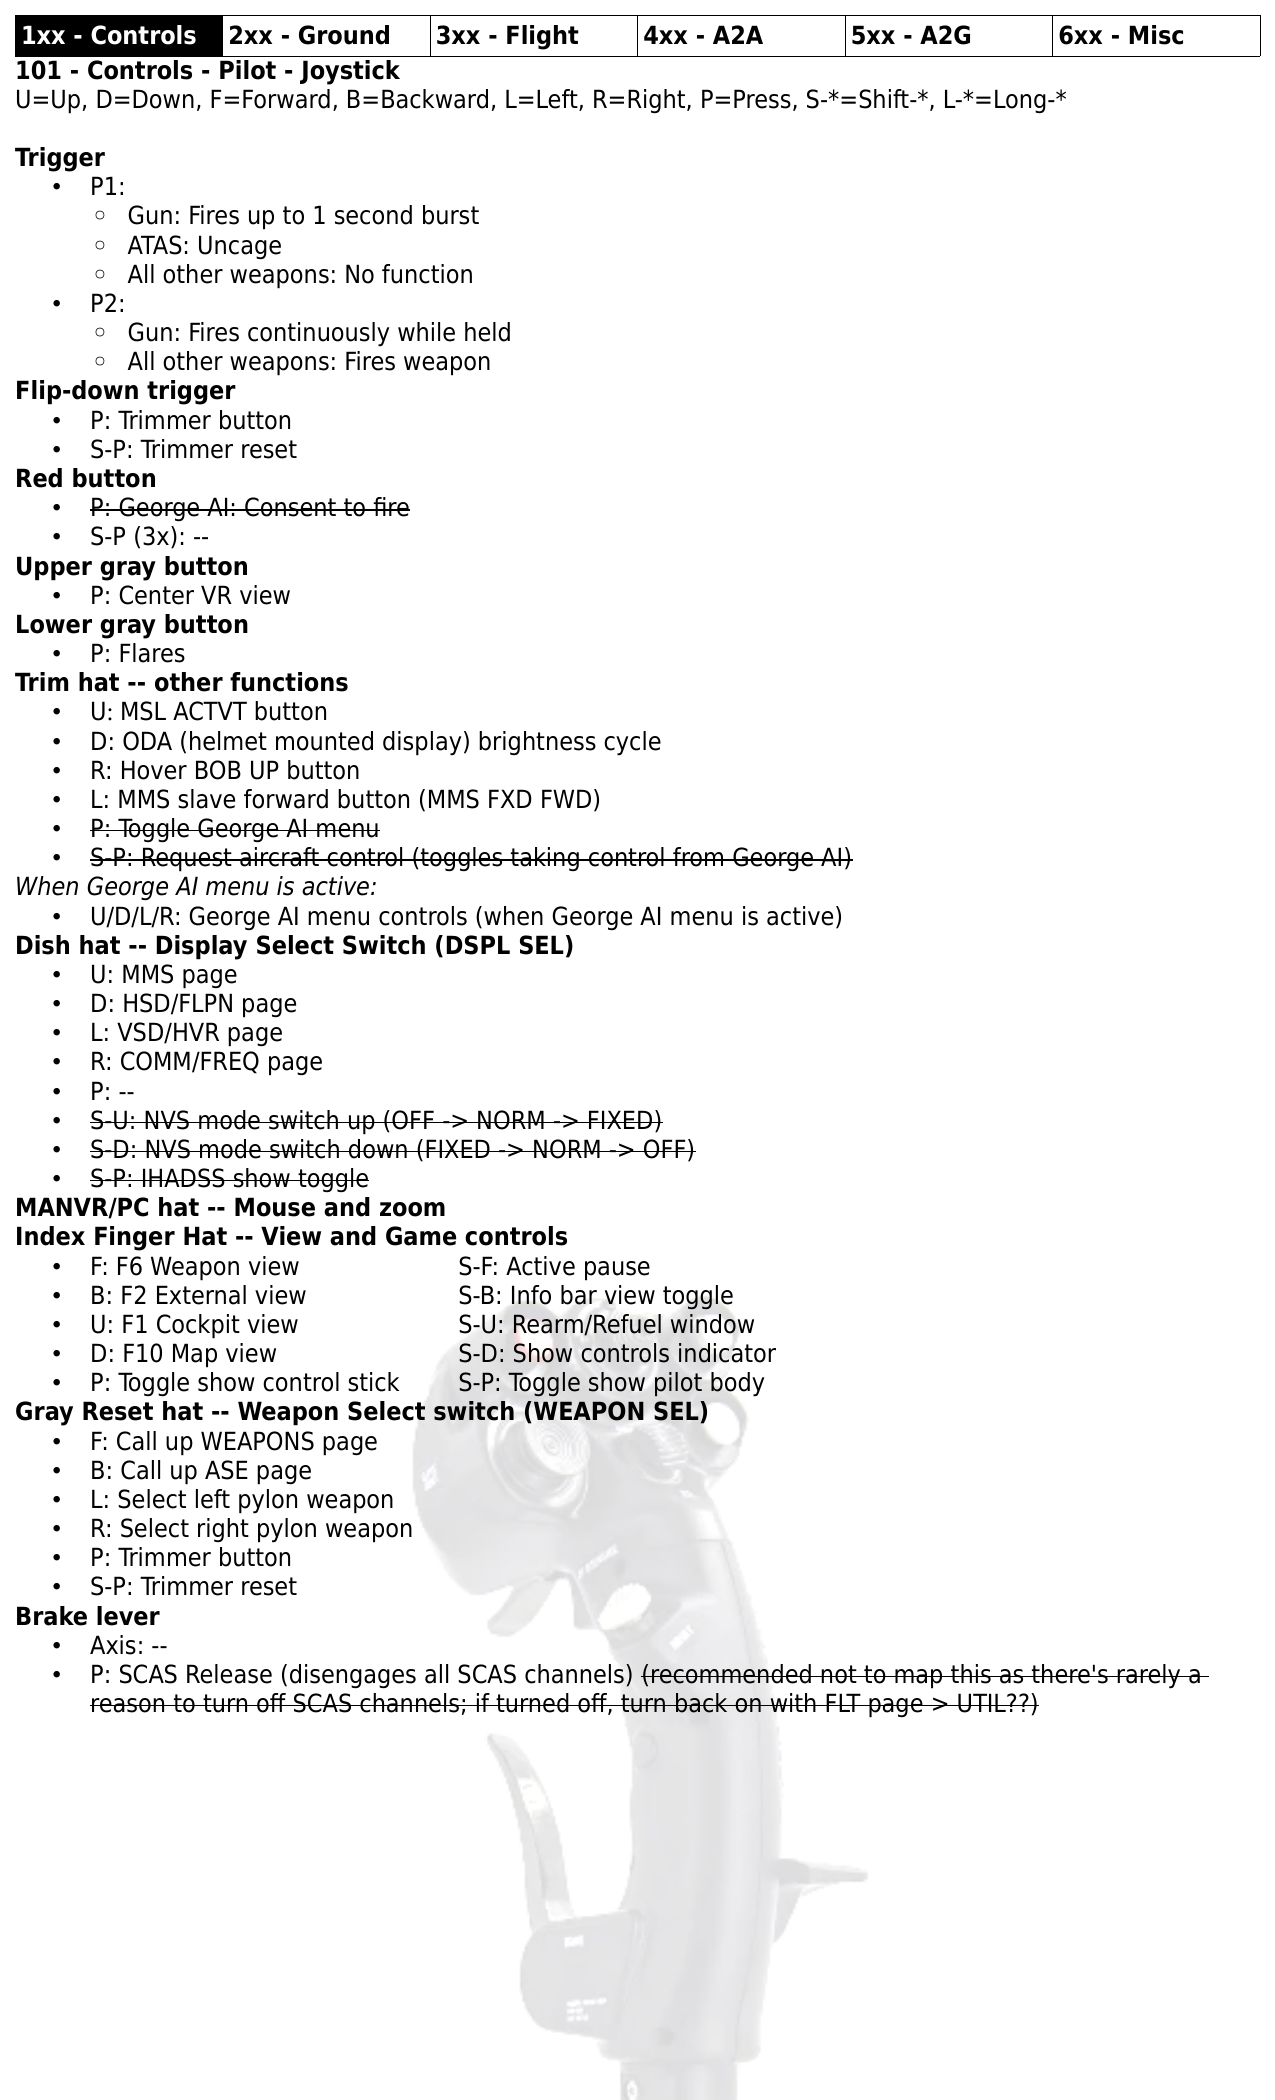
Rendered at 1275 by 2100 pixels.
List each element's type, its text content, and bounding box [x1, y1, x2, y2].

text 101 - Controls - Pilot - Joystick [15, 57, 1260, 85]
list P: Center VR view [52, 581, 1260, 610]
list D: F10 Map view S-D: Show controls indicator [887, 1339, 1260, 1368]
list L: Select left pylon weapon [52, 1485, 388, 1514]
list P2: [52, 289, 1260, 318]
text MANVR/PC hat -- Mouse and zoom [15, 1193, 1260, 1223]
list ATAS: Uncage [90, 231, 1260, 260]
list [887, 1427, 1260, 1456]
list D: ODA (helmet mounted display) brightness cycle [52, 727, 1260, 756]
list B: F2 External view S-B: Info bar view toggle [887, 1281, 1260, 1310]
list L: MMS slave forward button (MMS FXD FWD) [52, 785, 1260, 814]
list S-P: Request aircraft control (toggles taking control from George AI) [52, 843, 1260, 873]
list P1: [52, 172, 1260, 202]
list R: Select right pylon weapon [52, 1514, 388, 1543]
list P: Toggle show control stick S-P: Toggle show pilot body [887, 1368, 1260, 1398]
table_header 3xx - Flight [431, 16, 637, 56]
list Gun: Fires continuously while held [90, 318, 1260, 347]
list P: Toggle George AI menu [52, 814, 1260, 843]
table_header 5xx - A2G [846, 16, 1052, 56]
list Gun: Fires up to 1 second burst [90, 202, 1260, 231]
list S-D: NVS mode switch down (FIXED -> NORM -> OFF) [52, 1135, 1260, 1164]
list R: Select right pylon weapon [887, 1514, 1260, 1543]
list P: Trimmer button [52, 1543, 388, 1573]
text Dish hat -- Display Select Switch (DSPL SEL) [15, 931, 1260, 960]
list U: MSL ACTVT button [52, 697, 1260, 727]
list R: COMM/FREQ page [52, 1048, 1260, 1077]
list [887, 1456, 1260, 1485]
list All other weapons: No function [90, 260, 1260, 289]
list All other weapons: Fires weapon [90, 347, 1260, 377]
list P: Toggle show control stick S-P: Toggle show pilot body [52, 1368, 388, 1398]
text Trim hat -- other functions [15, 668, 1260, 697]
list S-P: Trimmer reset [52, 1573, 388, 1602]
list S-U: NVS mode switch up (OFF -> NORM -> FIXED) [52, 1106, 1260, 1135]
text Red button [15, 464, 1260, 493]
text Flip-down trigger [15, 377, 1260, 406]
list L: VSD/HVR page [52, 1018, 1260, 1048]
list R: Hover BOB UP button [52, 756, 1260, 785]
list U/D/L/R: George AI menu controls (when George AI menu is active) [52, 902, 1260, 931]
list [887, 1573, 1260, 1602]
list U: MMS page [52, 960, 1260, 989]
table_header 1xx - Controls [16, 16, 222, 56]
table_header 2xx - Ground [223, 16, 430, 56]
list P: George AI: Consent to fire [52, 493, 1260, 522]
text Brake lever [15, 1602, 388, 1631]
list P: Trimmer button [52, 406, 1260, 435]
text Gray Reset hat -- Weapon Select switch (WEAPON SEL) [887, 1398, 1260, 1427]
text Upper gray button [15, 552, 1260, 581]
list L: Select left pylon weapon [887, 1485, 1260, 1514]
list D: HSD/FLPN page [52, 989, 1260, 1018]
list S-P: IHADSS show toggle [52, 1164, 1260, 1193]
list P: SCAS Release (disengages all SCAS channels) (recommended not to map this as there's rarely a reason to turn off SCAS channels; if turned off, turn back on with FLT page > UTIL??) [52, 1660, 388, 1718]
list D: F10 Map view S-D: Show controls indicator [52, 1339, 388, 1368]
list P: Flares [52, 639, 1260, 668]
list S-P: Trimmer reset [52, 435, 1260, 464]
list U: F1 Cockpit view S-U: Rearm/Refuel window [52, 1310, 388, 1339]
text Lower gray button [15, 610, 1260, 639]
list [887, 1543, 1260, 1573]
list F: Call up WEAPONS page [52, 1427, 388, 1456]
text When George AI menu is active: [15, 873, 1260, 902]
text U=Up, D=Down, F=Forward, B=Backward, L=Left, R=Right, P=Press, S-*=Shift-*, L-*=Long-* [15, 85, 1260, 114]
table_header 4xx - A2A [638, 16, 845, 56]
text Gray Reset hat -- Weapon Select switch (WEAPON SEL) [15, 1398, 388, 1427]
list F: F6 Weapon view S-F: Active pause [52, 1252, 1260, 1281]
list S-P (3x): -- [52, 522, 1260, 552]
list B: Call up ASE page [52, 1456, 388, 1485]
list B: F2 External view S-B: Info bar view toggle [52, 1281, 388, 1310]
list [887, 1631, 1260, 1660]
list P: SCAS Release (disengages all SCAS channels) (recommended not to map this as there's rarely a reason to turn off SCAS channels; if turned off, turn back on with FLT page > UTIL??) [887, 1660, 1260, 1718]
table_header 6xx - Misc [1053, 16, 1260, 56]
text Index Finger Hat -- View and Game controls [15, 1223, 1260, 1252]
text [887, 1602, 1260, 1631]
text Trigger [15, 143, 1260, 172]
list U: F1 Cockpit view S-U: Rearm/Refuel window [887, 1310, 1260, 1339]
list Axis: -- [52, 1631, 388, 1660]
list P: -- [52, 1077, 1260, 1106]
